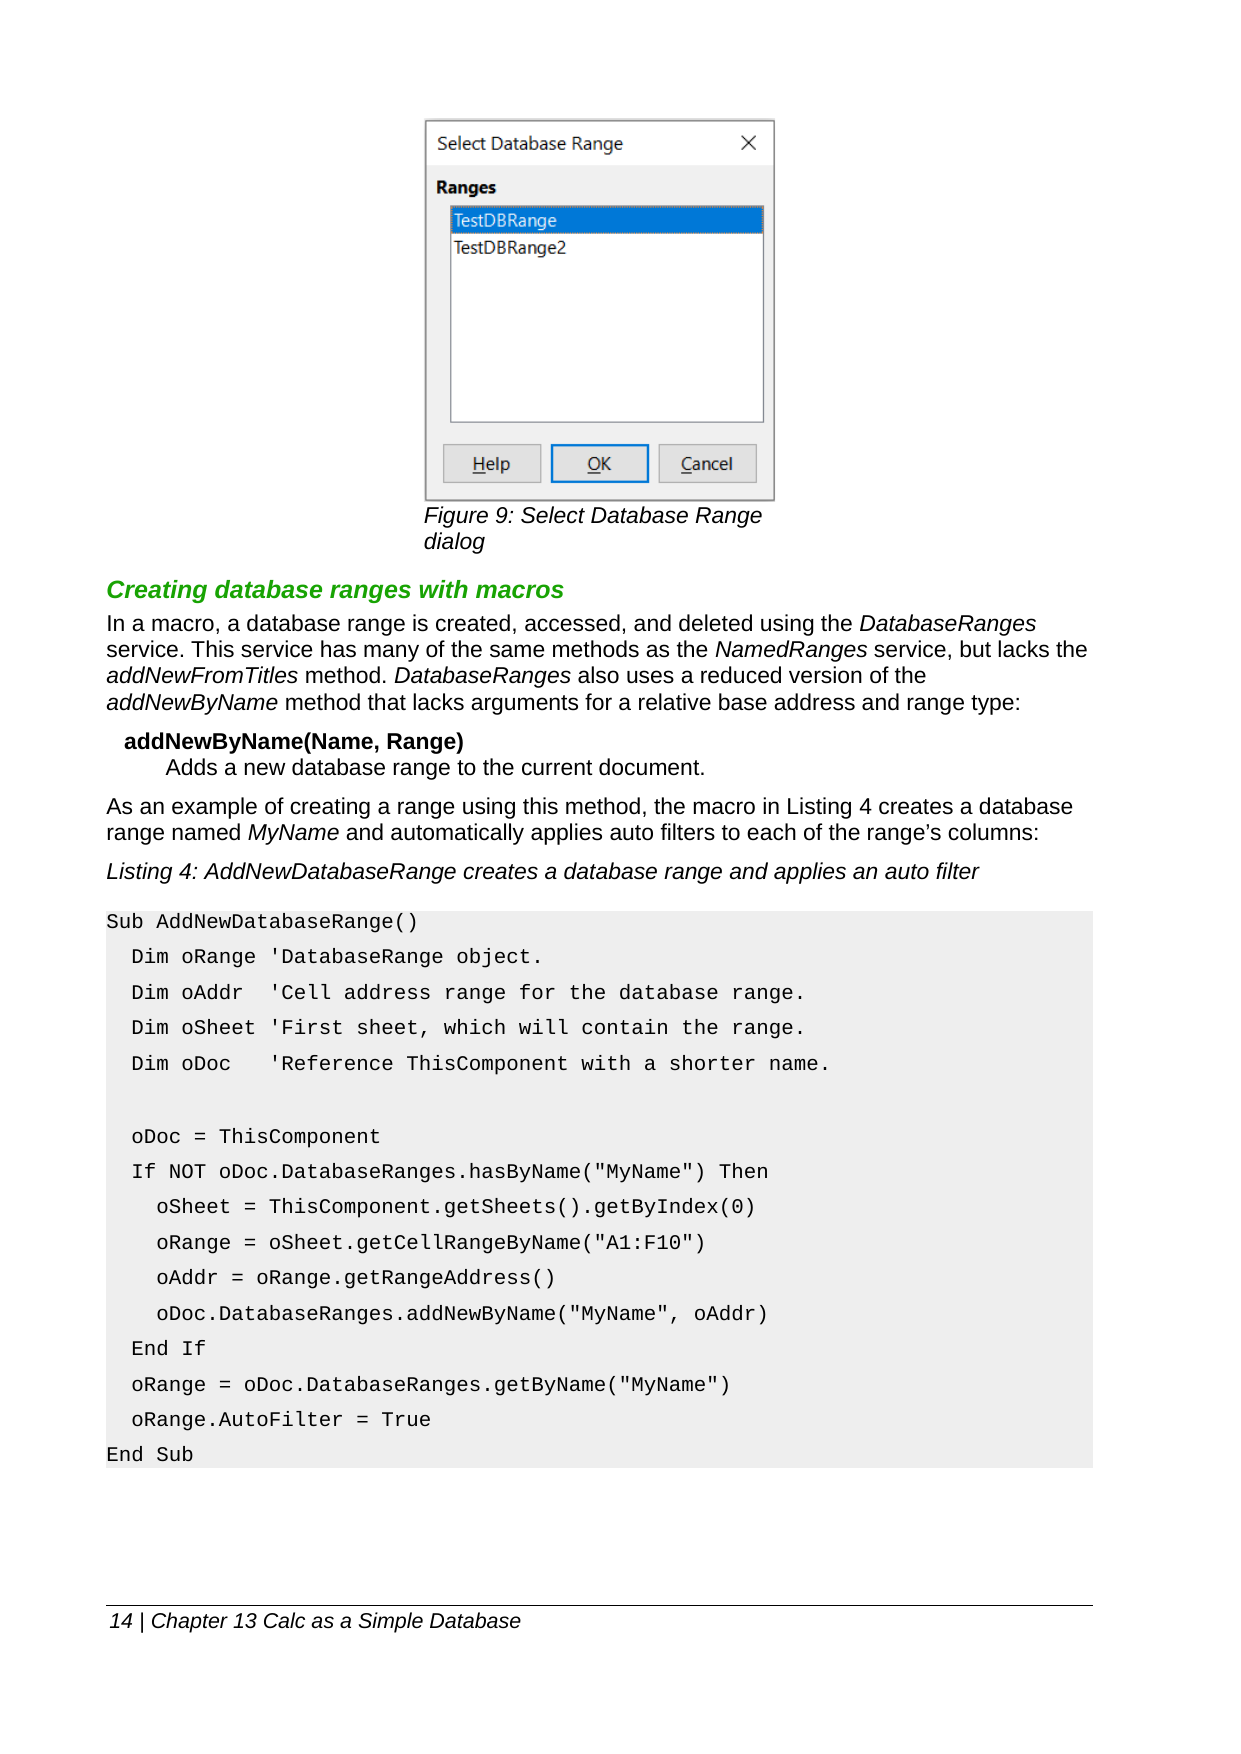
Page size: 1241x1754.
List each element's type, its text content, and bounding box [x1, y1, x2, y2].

text As an example of creating a range using this method, the macro in Listing 4 creates a database range named MyName and automatically applies auto filters to each of the range’s columns: [106, 793, 1093, 846]
text Figure 9: Select Database Range dialog [424, 502, 775, 554]
text Dim oRange 'DatabaseRange object. [106, 946, 1093, 970]
text In a macro, a database range is created, accessed, and deleted using the DatabaseRanges service. This service has many of the same methods as the NamedRanges service, but lacks the addNewFromTitles method. DatabaseRanges also uses a reduced version of the addNewByName method that lacks arguments for a relative base address and range type: [106, 610, 1093, 715]
text addNewByName(Name, Range) [124, 728, 1093, 754]
text Sub AddNewDatabaseRange() [106, 911, 1093, 934]
text oAddr = oRange.getRangeAddress() [106, 1267, 1093, 1291]
text oDoc.DatabaseRanges.addNewByName("MyName", oAddr) [106, 1303, 1093, 1326]
text End If [106, 1338, 1093, 1362]
subtitle Creating database ranges with macros [106, 575, 1093, 604]
text oRange.AutoFilter = True [106, 1409, 1093, 1433]
text oSheet = ThisComponent.getSheets().getByIndex(0) [106, 1196, 1093, 1220]
text End Sub [106, 1444, 1093, 1468]
text oRange = oSheet.getCellRangeByName("A1:F10") [106, 1232, 1093, 1256]
text oDoc = ThisComponent [106, 1126, 1093, 1149]
picture [423, 118, 776, 502]
text If NOT oDoc.DatabaseRanges.hasByName("MyName") Then [106, 1161, 1093, 1185]
text Dim oDoc 'Reference ThisComponent with a shorter name. [106, 1052, 1093, 1076]
text Dim oSheet 'First sheet, which will contain the range. [106, 1017, 1093, 1041]
text Listing 4: AddNewDatabaseRange creates a database range and applies an auto filter [106, 858, 1093, 884]
text oRange = oDoc.DatabaseRanges.getByName("MyName") [106, 1373, 1093, 1397]
text Adds a new database range to the current document. [165, 754, 1093, 780]
text Dim oAddr 'Cell address range for the database range. [106, 982, 1093, 1005]
